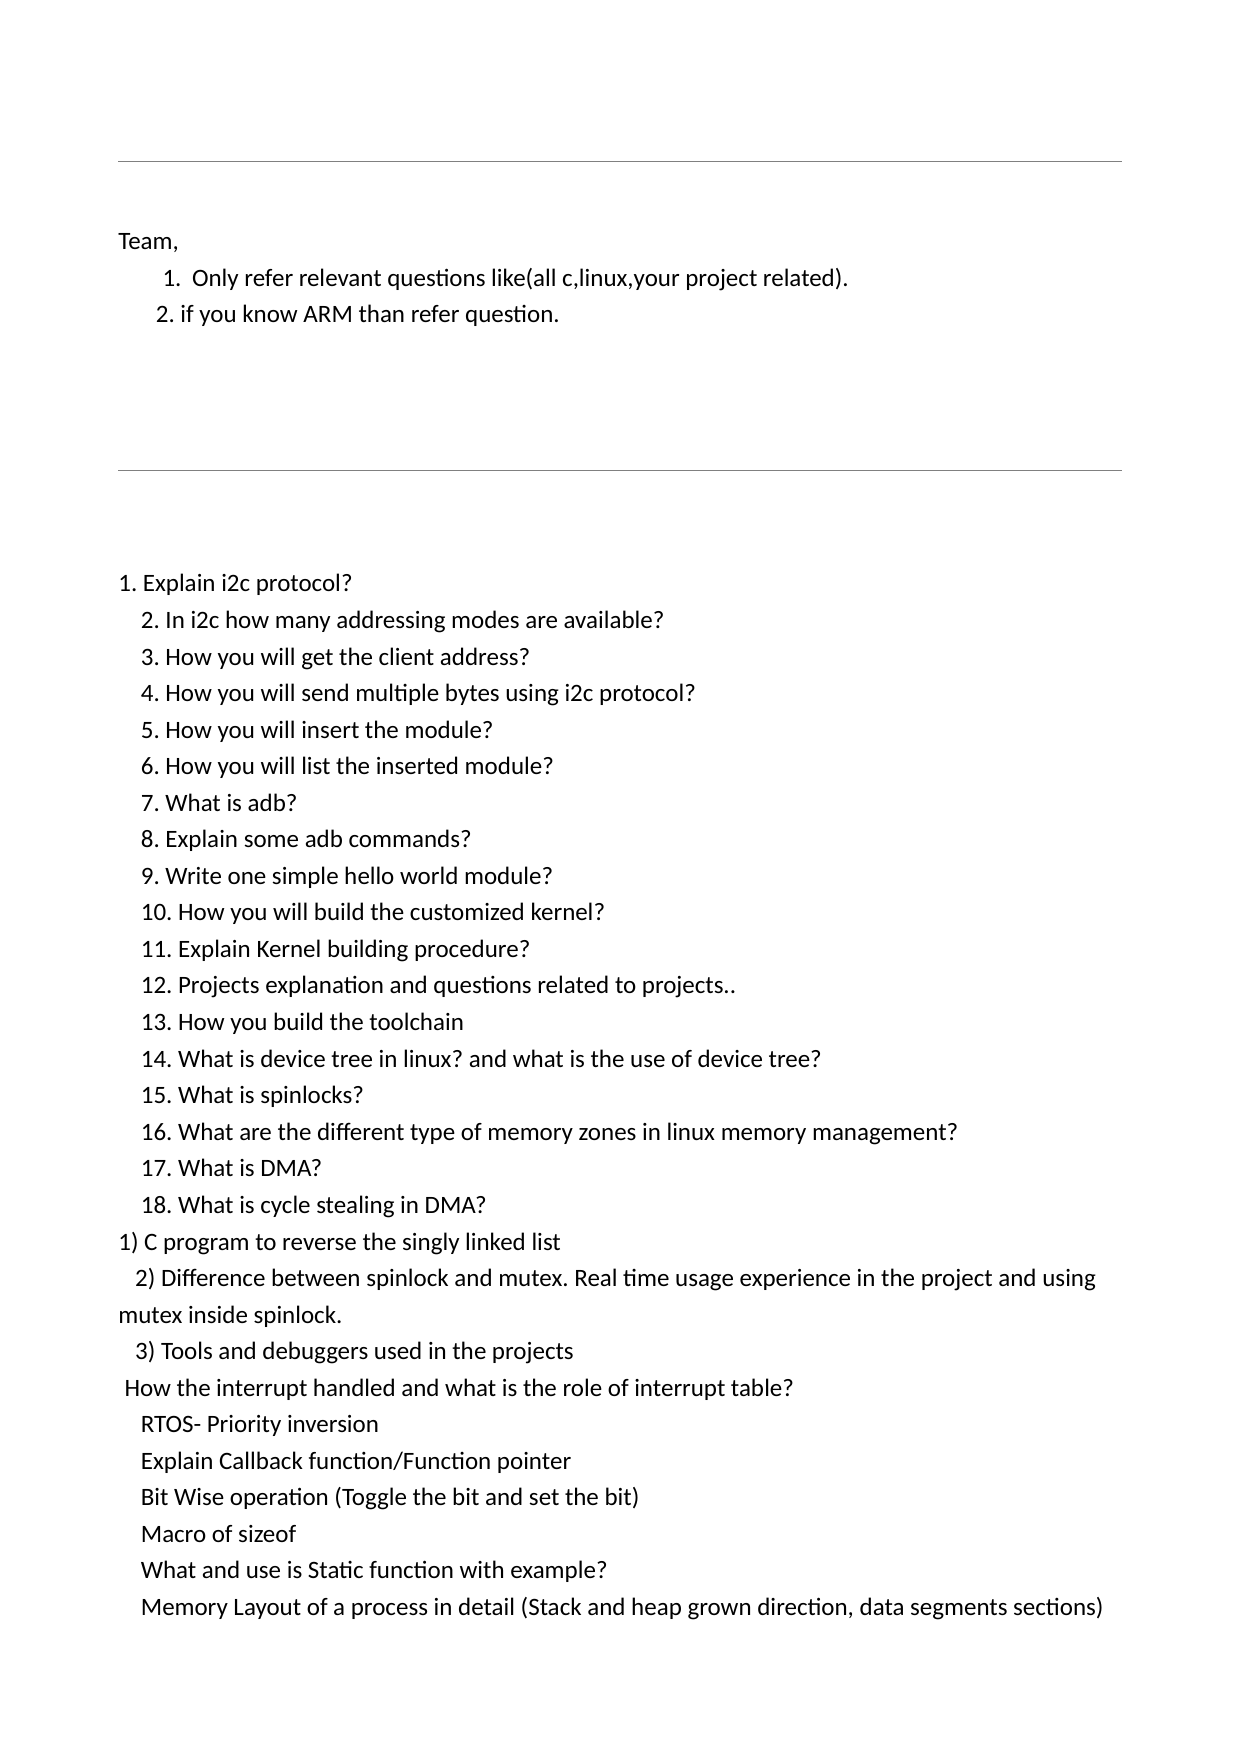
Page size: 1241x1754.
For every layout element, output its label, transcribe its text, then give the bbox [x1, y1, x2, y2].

text 2. if you know ARM than refer question. [118, 299, 1122, 329]
text 1) C program to reverse the singly linked list 2) Difference between spinlock and mutex. Real time usage experience in the project and using mutex inside spinlock. 3) Tools and debuggers used in the projects [118, 1226, 1122, 1366]
list Only refer relevant questions like(all c,linux,your project related). [162, 262, 1122, 293]
text Team, [118, 226, 1122, 256]
text 1. Explain i2c protocol? 2. In i2c how many addressing modes are available? 3. How you will get the client address? 4. How you will send multiple bytes using i2c protocol? 5. How you will insert the module? 6. How you will list the inserted module? 7. What is adb? 8. Explain some adb commands? 9. Write one simple hello world module? 10. How you will build the customized kernel? 11. Explain Kernel building procedure? 12. Projects explanation and questions related to projects.. 13. How you build the toolchain 14. What is device tree in linux? and what is the use of device tree? 15. What is spinlocks? 16. What are the different type of memory zones in linux memory management? 17. What is DMA? 18. What is cycle stealing in DMA? [118, 567, 1122, 1219]
text How the interrupt handled and what is the role of interrupt table? RTOS- Priority inversion Explain Callback function/Function pointer Bit Wise operation (Toggle the bit and set the bit) Macro of sizeof What and use is Static function with example? Memory Layout of a process in detail (Stack and heap grown direction, data segments sections) [118, 1372, 1122, 1622]
